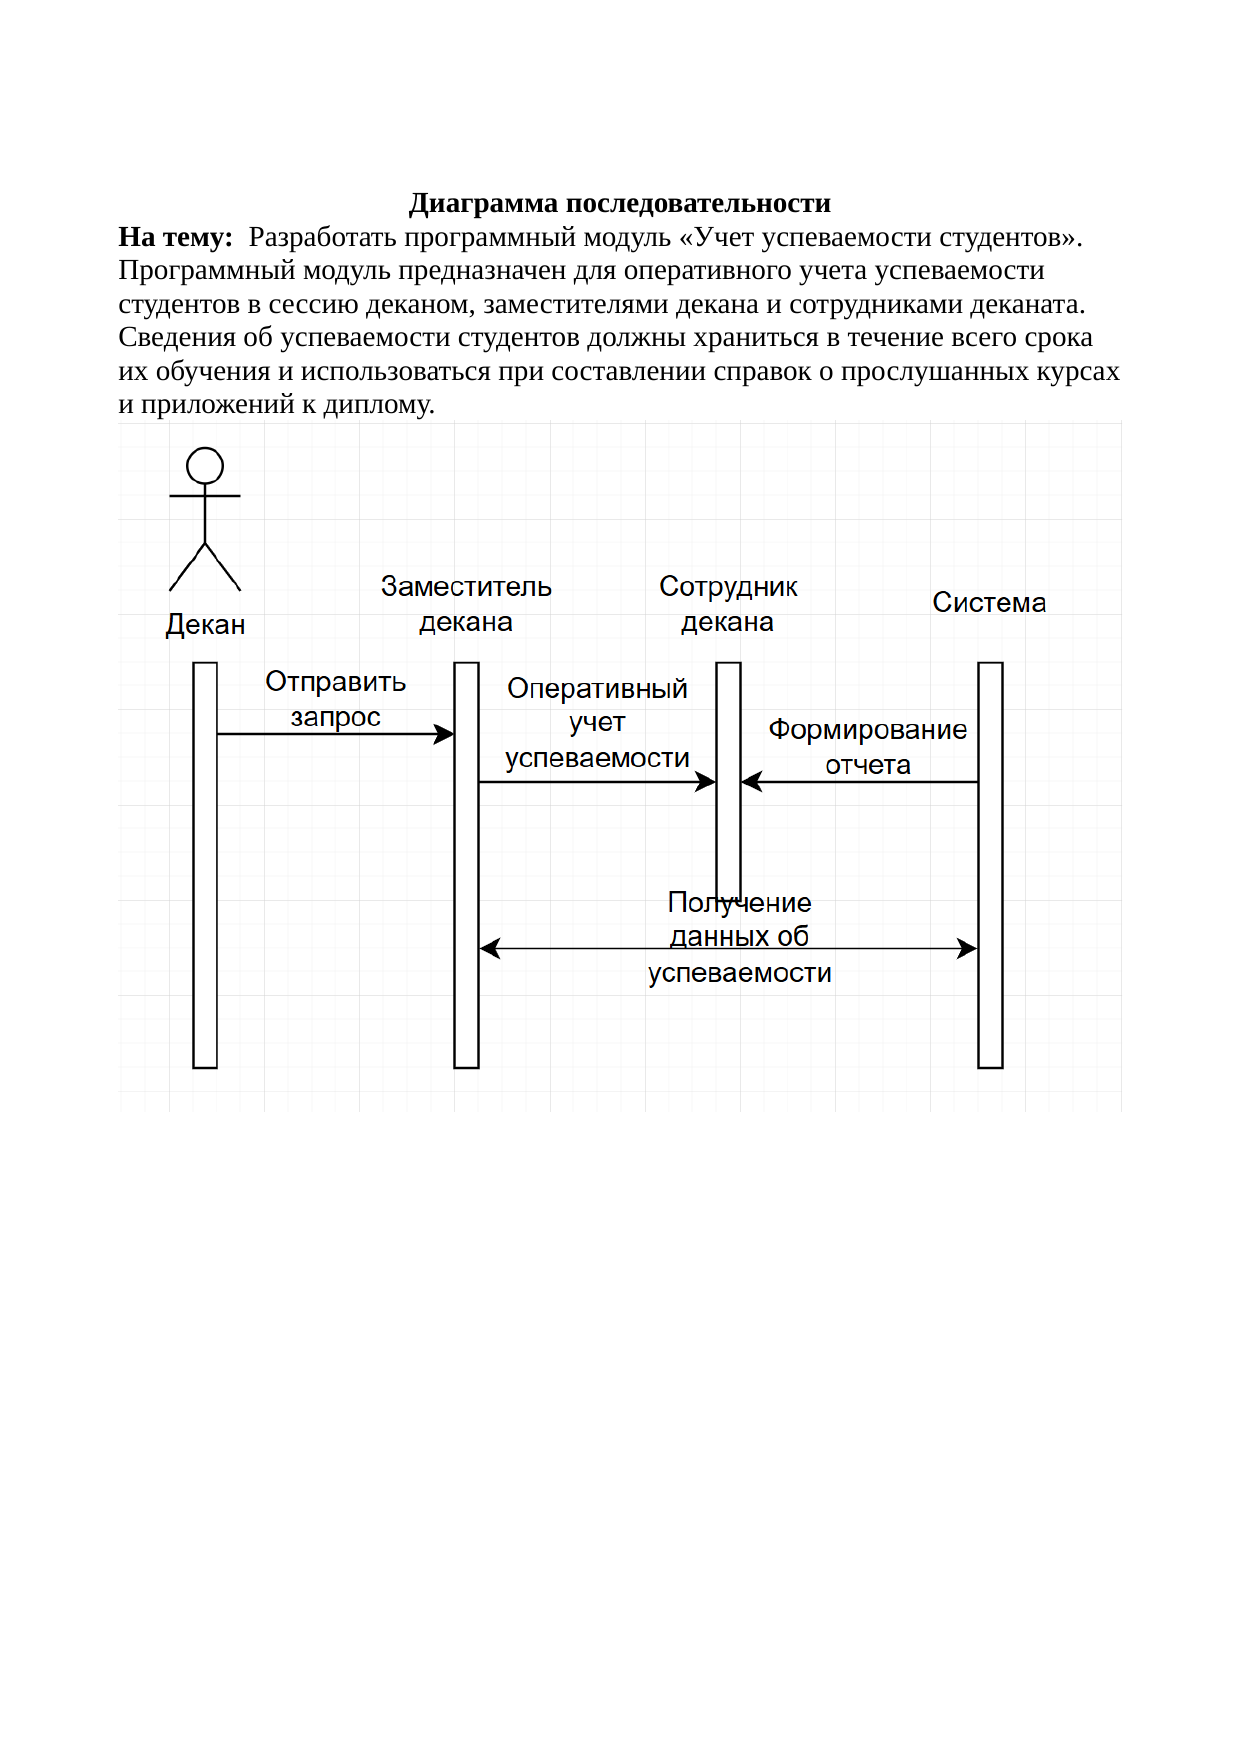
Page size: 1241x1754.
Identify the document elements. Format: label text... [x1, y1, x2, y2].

picture [118, 420, 1123, 1112]
text На тему: Разработать программный модуль «Учет успеваемости студентов». Программный модуль предназначен для оперативного учета успеваемости студентов в сессию деканом, заместителями декана и сотрудниками деканата. Сведения об успеваемости студентов должны храниться в течение всего срока их обучения и использоваться при составлении справок о прослушанных курсах и приложений к диплому. [118, 219, 1122, 420]
text Диаграмма последовательности [118, 185, 1122, 219]
